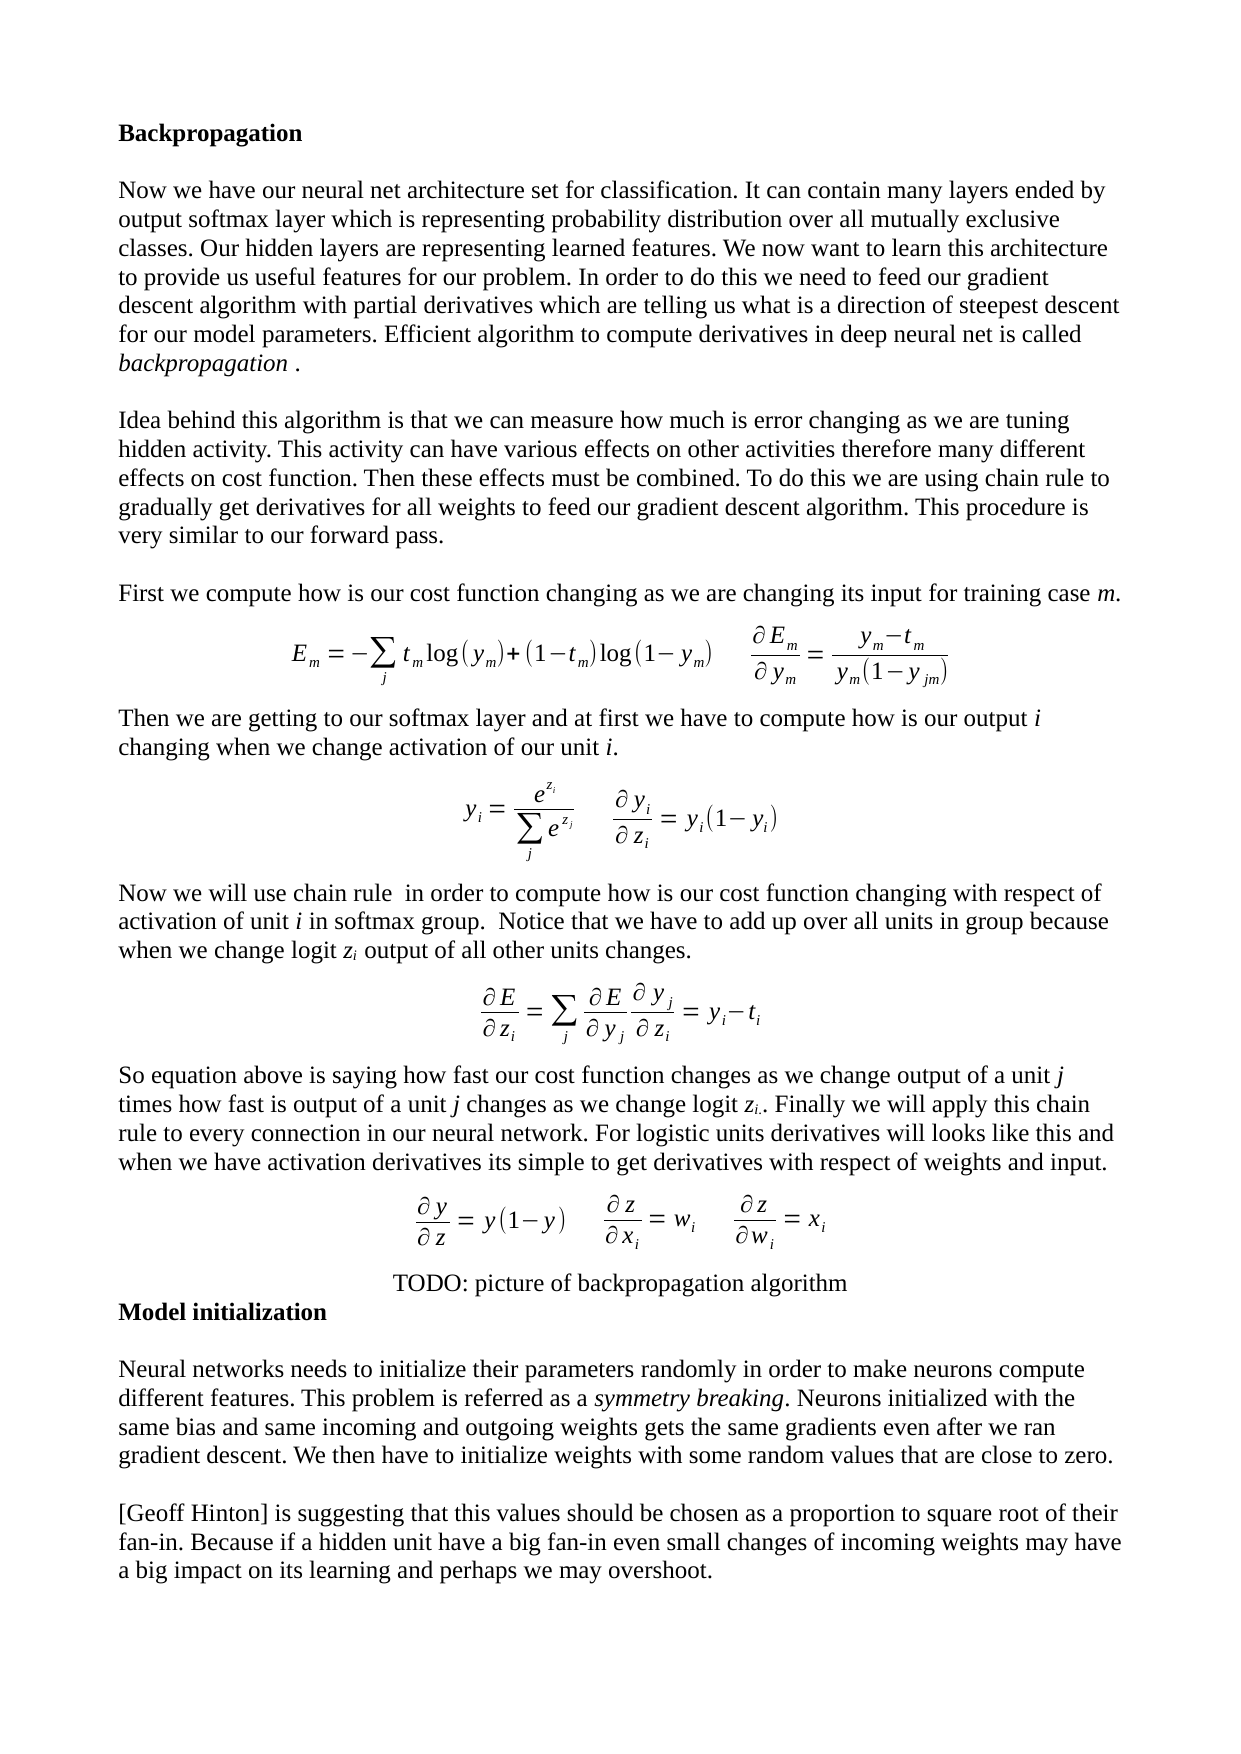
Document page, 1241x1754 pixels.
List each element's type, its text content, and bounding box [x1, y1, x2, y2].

text First we compute how is our cost function changing as we are changing its input for training case m. [118, 578, 1122, 607]
text Now we have our neural net architecture set for classification. It can contain many layers ended by output softmax layer which is representing probability distribution over all mutually exclusive classes. Our hidden layers are representing learned features. We now want to learn this architecture to provide us useful features for our problem. In order to do this we need to feed our gradient descent algorithm with partial derivatives which are telling us what is a direction of steepest descent for our model parameters. Efficient algorithm to compute derivatives in deep neural net is called backpropagation . [118, 176, 1122, 377]
text [Geoff Hinton] is suggesting that this values should be chosen as a proportion to square root of their fan-in. Because if a hidden unit have a big fan-in even small changes of incoming weights may have a big impact on its learning and perhaps we may overshoot. [118, 1498, 1122, 1584]
text Then we are getting to our softmax layer and at first we have to compute how is our output i changing when we change activation of our unit i. [118, 703, 1122, 761]
text Neural networks needs to initialize their parameters randomly in order to make neurons compute different features. This problem is referred as a symmetry breaking. Neurons initialized with the same bias and same incoming and outgoing weights gets the same gradients even after we ran gradient descent. We then have to initialize weights with some random values that are close to zero. [118, 1354, 1122, 1469]
text Idea behind this algorithm is that we can measure how much is error changing as we are tuning hidden activity. This activity can have various effects on other activities therefore many different effects on cost function. Then these effects must be combined. To do this we are using chain rule to gradually get derivatives for all weights to feed our gradient descent algorithm. This procedure is very similar to our forward pass. [118, 406, 1122, 549]
text TODO: picture of backpropagation algorithm [118, 1268, 1122, 1297]
text Model initialization [118, 1297, 1122, 1326]
text So equation above is saying how fast our cost function changes as we change output of a unit j times how fast is output of a unit j changes as we change logit zi.. Finally we will apply this chain rule to every connection in our neural network. For logistic units derivatives will looks like this and when we have activation derivatives its simple to get derivatives with respect of weights and input. [118, 1060, 1122, 1175]
text Now we will use chain rule in order to compute how is our cost function changing with respect of activation of unit i in softmax group. Notice that we have to add up over all units in group because when we change logit zi output of all other units changes. [118, 878, 1122, 964]
text Backpropagation [118, 118, 1122, 147]
